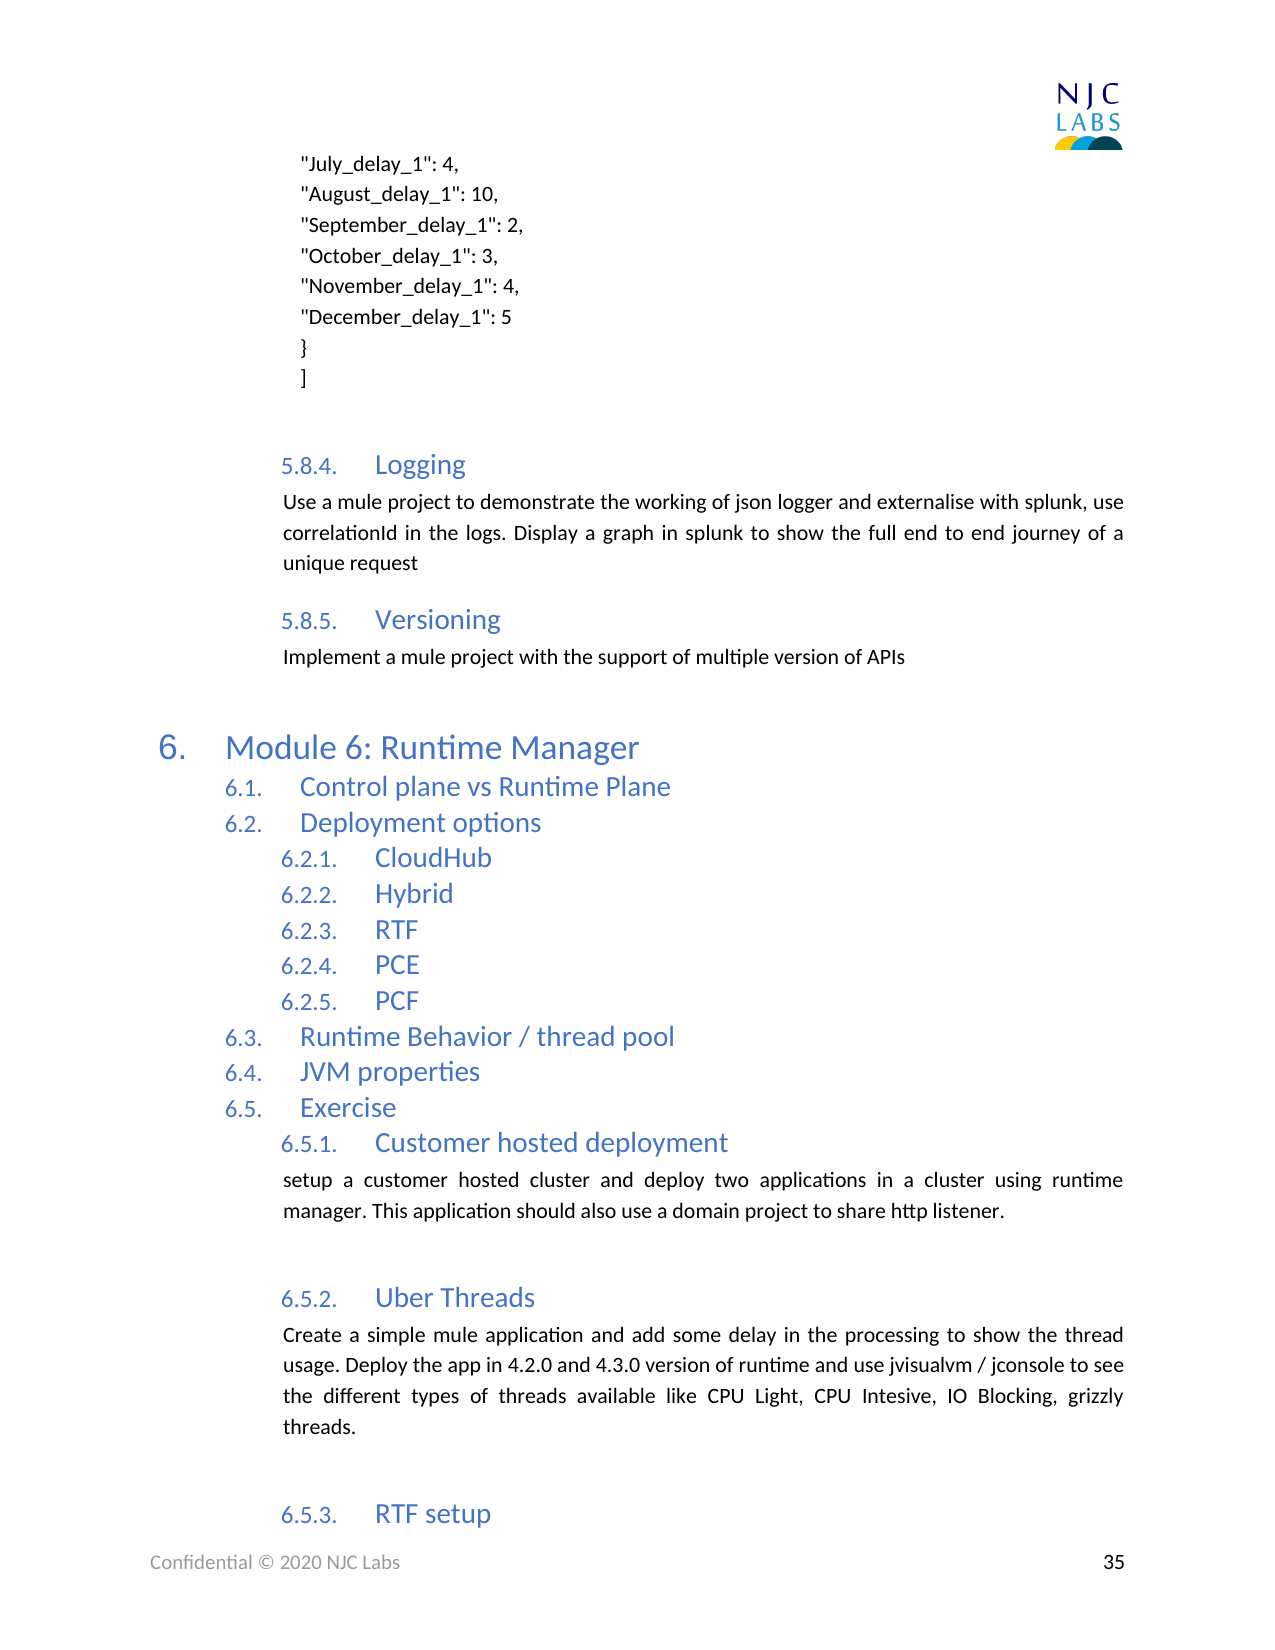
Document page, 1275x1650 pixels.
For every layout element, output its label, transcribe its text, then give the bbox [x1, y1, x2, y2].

text "November_delay_1": 4, [300, 272, 1125, 299]
subtitle Versioning [337, 601, 1125, 637]
text "July_delay_1": 4, [300, 150, 1125, 177]
subtitle Customer hosted deployment [337, 1124, 1125, 1160]
text Implement a mule project with the support of multiple version of APIs [283, 643, 1125, 669]
subtitle Uber Threads [337, 1279, 1125, 1315]
subtitle Hybrid [337, 875, 1125, 911]
subtitle Deployment options [262, 804, 1125, 839]
text "August_delay_1": 10, [300, 181, 1125, 207]
subtitle Runtime Behavior / thread pool [262, 1018, 1125, 1053]
subtitle Control plane vs Runtime Plane [262, 768, 1125, 804]
subtitle PCF [337, 982, 1125, 1018]
text setup a customer hosted cluster and deploy two applications in a cluster using runtime manager. This application should also use a domain project to share http listener. [283, 1166, 1125, 1224]
text "December_delay_1": 5 [300, 303, 1125, 330]
text ] [300, 364, 1125, 391]
subtitle Logging [337, 446, 1125, 482]
subtitle CloudHub [337, 839, 1125, 875]
subtitle RTF setup [337, 1495, 1125, 1531]
subtitle JVM properties [262, 1053, 1125, 1089]
text } [300, 334, 1125, 360]
text "October_delay_1": 3, [300, 242, 1125, 268]
subtitle Module 6: Runtime Manager [187, 725, 1125, 768]
subtitle RTF [337, 911, 1125, 946]
text Use a mule project to demonstrate the working of json logger and externalise with splunk, use correlationId in the logs. Display a graph in splunk to show the full end to end journey of a unique request [283, 488, 1125, 576]
subtitle Exercise [262, 1089, 1125, 1124]
text Create a simple mule application and add some delay in the processing to show the thread usage. Deploy the app in 4.2.0 and 4.3.0 version of runtime and use jvisualvm / jconsole to see the different types of threads available like CPU Light, CPU Intesive, IO Blocking, grizzly threads. [283, 1321, 1125, 1439]
text "September_delay_1": 2, [300, 211, 1125, 238]
picture [1054, 78, 1123, 150]
subtitle PCE [337, 946, 1125, 982]
